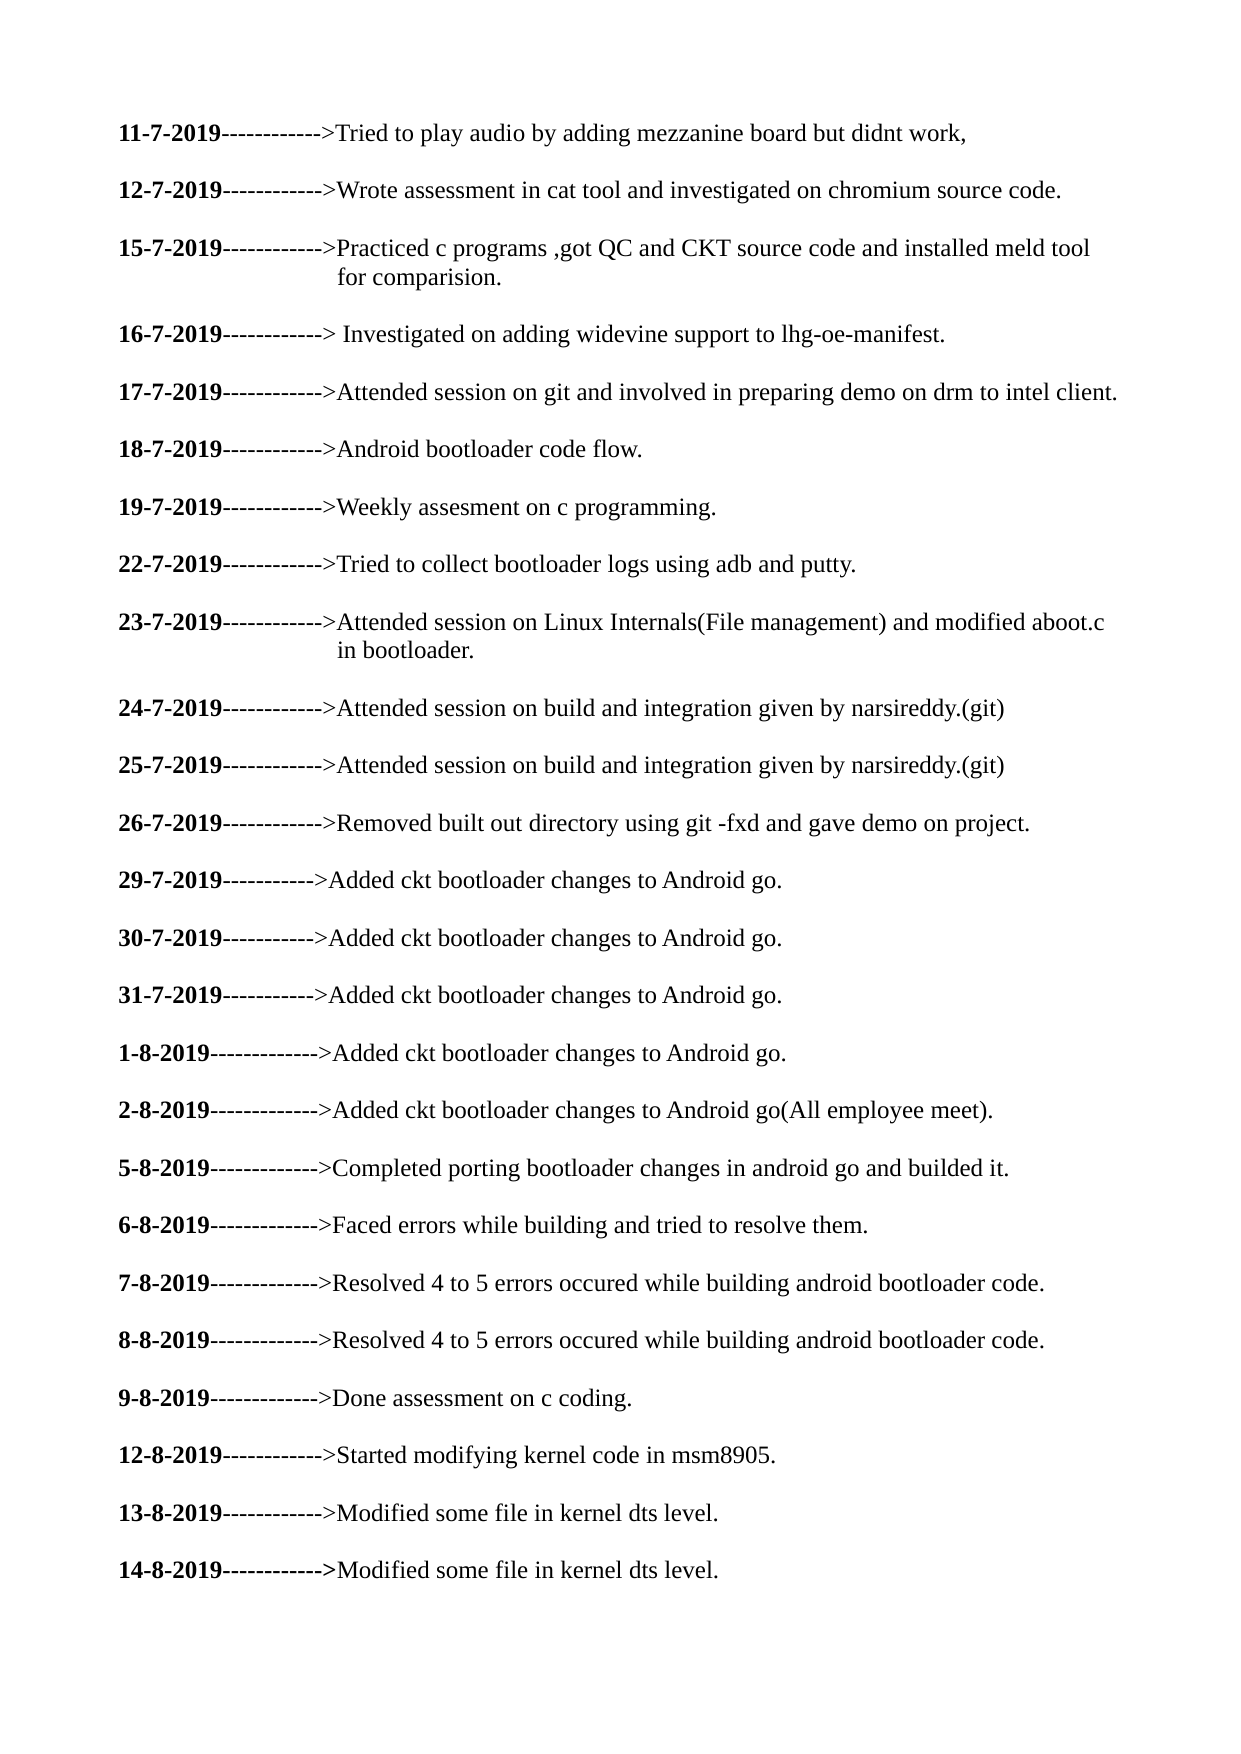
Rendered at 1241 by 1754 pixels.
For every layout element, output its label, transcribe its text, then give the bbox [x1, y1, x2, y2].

text 30-7-2019----------->Added ckt bootloader changes to Android go. [118, 923, 1122, 952]
text 7-8-2019------------->Resolved 4 to 5 errors occured while building android bootloader code. [118, 1268, 1122, 1297]
text 22-7-2019------------>Tried to collect bootloader logs using adb and putty. [118, 549, 1122, 578]
text 31-7-2019----------->Added ckt bootloader changes to Android go. [118, 981, 1122, 1009]
text 6-8-2019------------->Faced errors while building and tried to resolve them. [118, 1211, 1122, 1239]
text in bootloader. [118, 636, 1122, 664]
text 23-7-2019------------>Attended session on Linux Internals(File management) and modified aboot.c [118, 607, 1122, 636]
text 29-7-2019----------->Added ckt bootloader changes to Android go. [118, 866, 1122, 894]
text 8-8-2019------------->Resolved 4 to 5 errors occured while building android bootloader code. [118, 1326, 1122, 1354]
text 5-8-2019------------->Completed porting bootloader changes in android go and builded it. [118, 1153, 1122, 1182]
text 14-8-2019------------>Modified some file in kernel dts level. [118, 1556, 1122, 1584]
text 9-8-2019------------->Done assessment on c coding. [118, 1383, 1122, 1412]
text 12-7-2019------------>Wrote assessment in cat tool and investigated on chromium source code. [118, 176, 1122, 204]
text 19-7-2019------------>Weekly assesment on c programming. [118, 492, 1122, 521]
text 25-7-2019------------>Attended session on build and integration given by narsireddy.(git) [118, 751, 1122, 779]
text 16-7-2019------------> Investigated on adding widevine support to lhg-oe-manifest. [118, 319, 1122, 348]
text 26-7-2019------------>Removed built out directory using git -fxd and gave demo on project. [118, 808, 1122, 837]
text 18-7-2019------------>Android bootloader code flow. [118, 434, 1122, 463]
text 1-8-2019------------->Added ckt bootloader changes to Android go. [118, 1038, 1122, 1067]
text 13-8-2019------------>Modified some file in kernel dts level. [118, 1498, 1122, 1527]
text 2-8-2019------------->Added ckt bootloader changes to Android go(All employee meet). [118, 1096, 1122, 1124]
text 12-8-2019------------>Started modifying kernel code in msm8905. [118, 1441, 1122, 1469]
text 17-7-2019------------>Attended session on git and involved in preparing demo on drm to intel client. [118, 377, 1122, 406]
text for comparision. [118, 262, 1122, 291]
text 11-7-2019------------>Tried to play audio by adding mezzanine board but didnt work, [118, 118, 1122, 147]
text 24-7-2019------------>Attended session on build and integration given by narsireddy.(git) [118, 693, 1122, 722]
text 15-7-2019------------>Practiced c programs ,got QC and CKT source code and installed meld tool [118, 233, 1122, 262]
